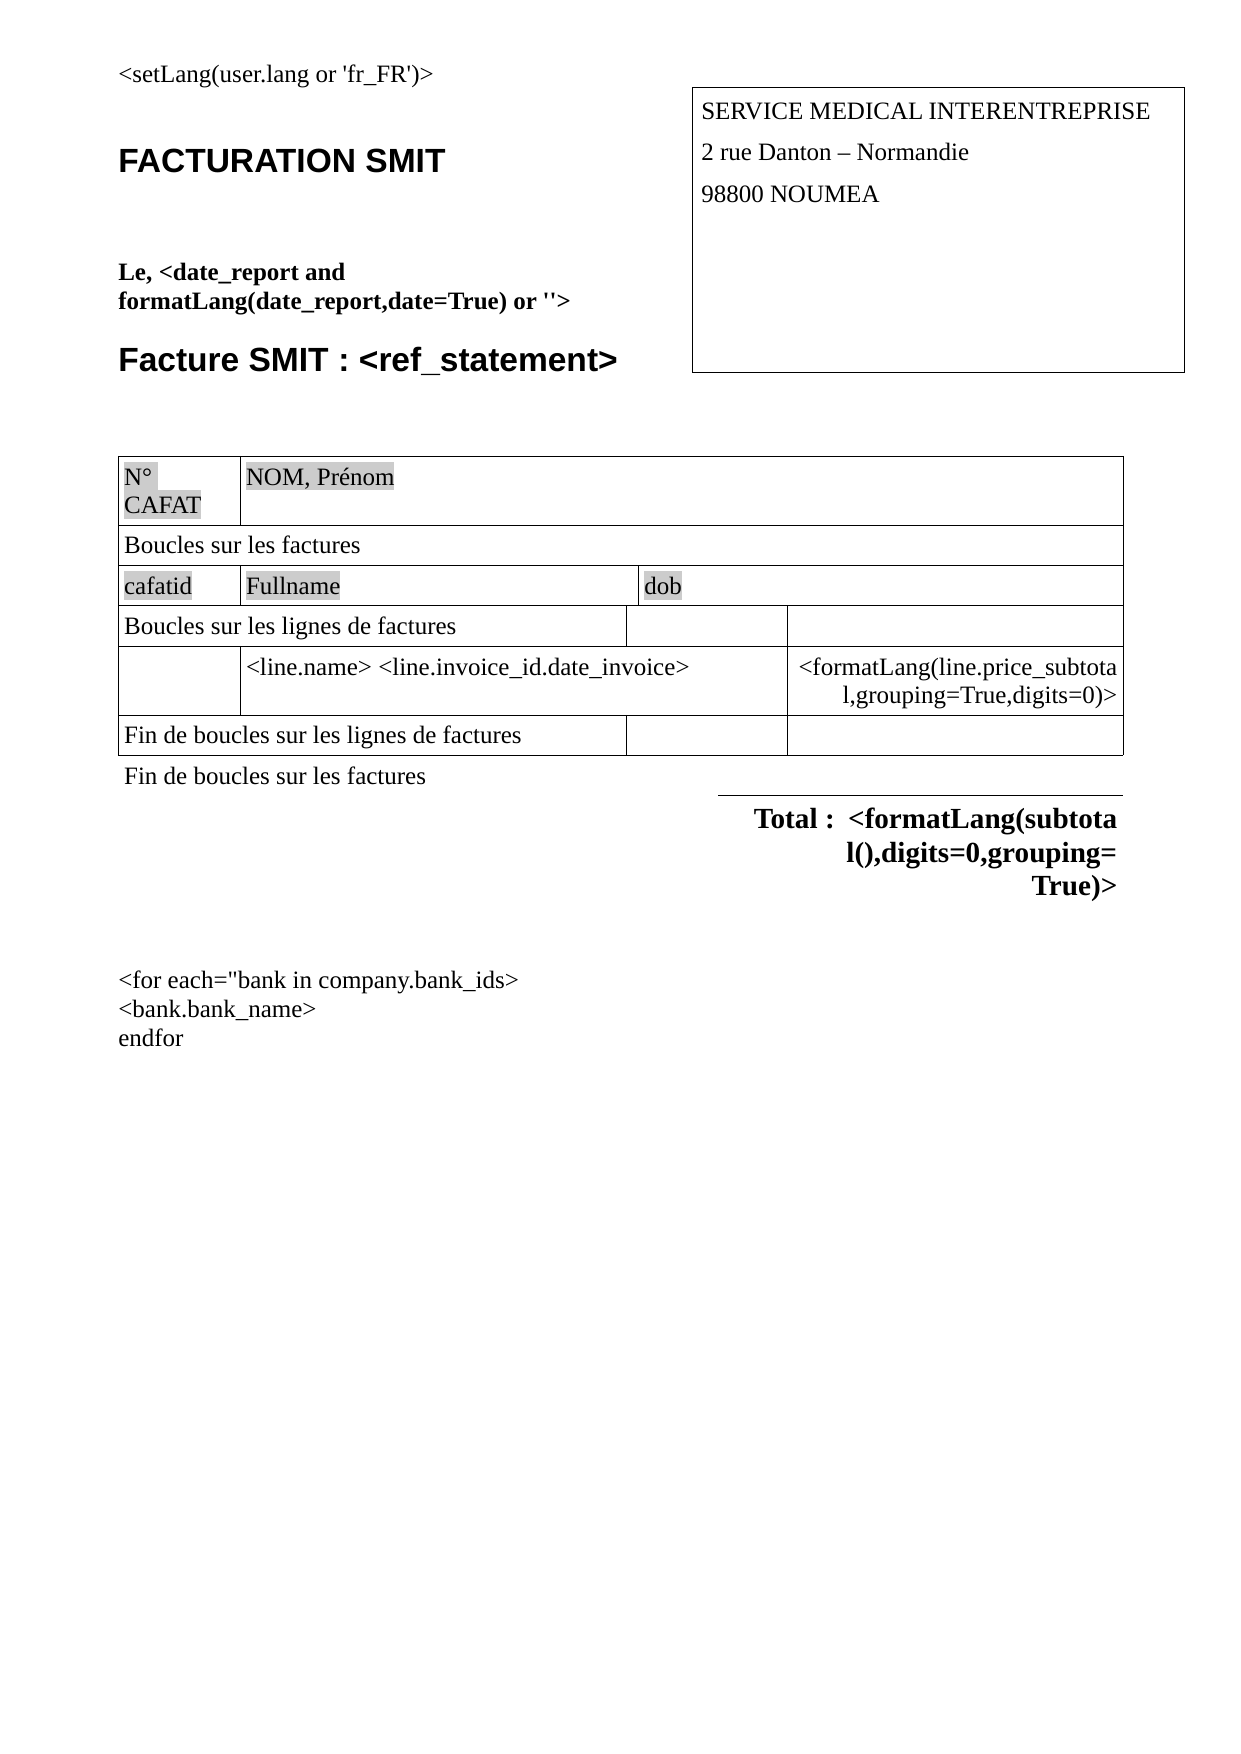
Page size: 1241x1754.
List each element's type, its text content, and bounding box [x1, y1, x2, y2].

table_cell Boucles sur les factures [119, 526, 1123, 565]
text <setLang(user.lang or 'fr_FR')> [118, 59, 1122, 88]
table_cell [627, 606, 787, 646]
text <bank.bank_name> [118, 994, 1122, 1023]
table_cell <line.name> <line.invoice_id.date_invoice> [241, 647, 787, 715]
subtitle Facture SMIT : <ref_statement> [118, 340, 1122, 378]
table_cell Fullname [241, 566, 638, 605]
table_cell Fin de boucles sur les lignes de factures [119, 716, 626, 755]
table_header NOM, Prénom [241, 457, 1123, 525]
text endfor [118, 1023, 1122, 1051]
text <for each="bank in company.bank_ids> [118, 965, 1122, 994]
table_header N° CAFAT [119, 457, 240, 525]
table_cell Boucles sur les lignes de factures [119, 606, 626, 646]
table_cell [627, 716, 787, 755]
table_cell [788, 606, 1123, 646]
text 2 rue Danton – Normandie [701, 137, 1175, 166]
table_cell <formatLang(line.price_subtotal,grouping=True,digits=0)> [788, 647, 1123, 715]
subtitle FACTURATION SMIT [118, 141, 692, 180]
table_cell cafatid [119, 566, 240, 605]
table_cell Total : [718, 796, 840, 908]
table_cell [788, 716, 1123, 755]
text 98800 NOUMEA [701, 179, 1175, 207]
table_cell <formatLang(subtotal(),digits=0,grouping=True)> [840, 796, 1123, 908]
table_cell [118, 795, 718, 908]
text SERVICE MEDICAL INTERENTREPRISE [701, 96, 1175, 125]
table_cell Fin de boucles sur les factures [118, 756, 1123, 795]
text Le, <date_report and formatLang(date_report,date=True) or ''> [118, 257, 692, 315]
table_cell [119, 647, 240, 715]
table_cell dob [639, 566, 1123, 605]
text [693, 88, 1184, 372]
